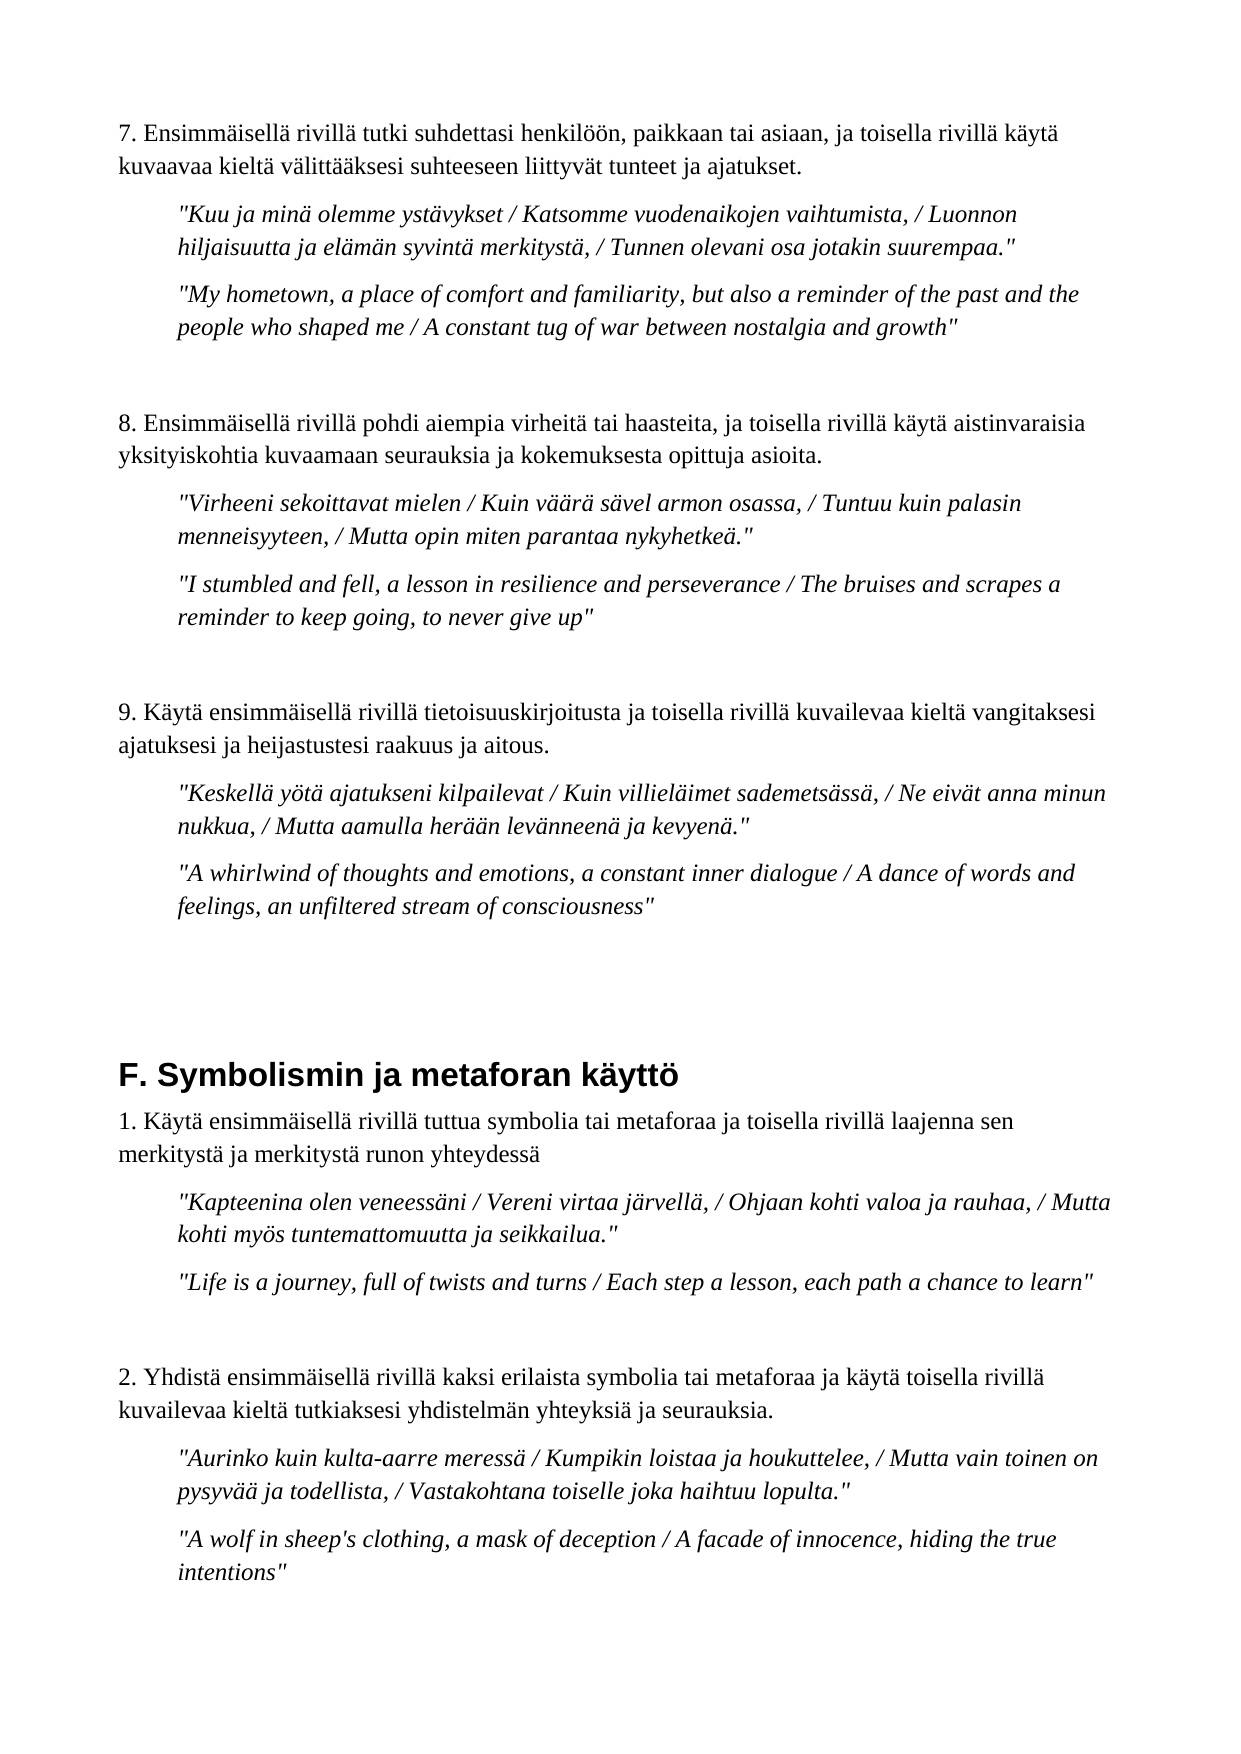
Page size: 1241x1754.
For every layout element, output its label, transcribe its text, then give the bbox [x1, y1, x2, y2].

text "Kuu ja minä olemme ystävykset / Katsomme vuodenaikojen vaihtumista, / Luonnon hiljaisuutta ja elämän syvintä merkitystä, / Tunnen olevani osa jotakin suurempaa." [177, 199, 1122, 261]
text "Aurinko kuin kulta-aarre meressä / Kumpikin loistaa ja houkuttelee, / Mutta vain toinen on pysyvää ja todellista, / Vastakohtana toiselle joka haihtuu lopulta." [177, 1443, 1122, 1505]
text "Life is a journey, full of twists and turns / Each step a lesson, each path a chance to learn" [177, 1267, 1122, 1296]
text "A wolf in sheep's clothing, a mask of deception / A facade of innocence, hiding the true intentions" [177, 1524, 1122, 1585]
text 1. Käytä ensimmäisellä rivillä tuttua symbolia tai metaforaa ja toisella rivillä laajenna sen merkitystä ja merkitystä runon yhteydessä [118, 1106, 1122, 1168]
text 2. Yhdistä ensimmäisellä rivillä kaksi erilaista symbolia tai metaforaa ja käytä toisella rivillä kuvailevaa kieltä tutkiaksesi yhdistelmän yhteyksiä ja seurauksia. [118, 1362, 1122, 1424]
subtitle F. Symbolismin ja metaforan käyttö [118, 1055, 1122, 1093]
text "I stumbled and fell, a lesson in resilience and perseverance / The bruises and scrapes a reminder to keep going, to never give up" [177, 569, 1122, 631]
text "Keskellä yötä ajatukseni kilpailevat / Kuin villieläimet sademetsässä, / Ne eivät anna minun nukkua, / Mutta aamulla herään levänneenä ja kevyenä." [177, 778, 1122, 839]
text "A whirlwind of thoughts and emotions, a constant inner dialogue / A dance of words and feelings, an unfiltered stream of consciousness" [177, 858, 1122, 920]
text 8. Ensimmäisellä rivillä pohdi aiempia virheitä tai haasteita, ja toisella rivillä käytä aistinvaraisia yksityiskohtia kuvaamaan seurauksia ja kokemuksesta opittuja asioita. [118, 408, 1122, 469]
text 9. Käytä ensimmäisellä rivillä tietoisuuskirjoitusta ja toisella rivillä kuvailevaa kieltä vangitaksesi ajatuksesi ja heijastustesi raakuus ja aitous. [118, 697, 1122, 759]
text "Kapteenina olen veneessäni / Vereni virtaa järvellä, / Ohjaan kohti valoa ja rauhaa, / Mutta kohti myös tuntemattomuutta ja seikkailua." [177, 1187, 1122, 1248]
text 7. Ensimmäisellä rivillä tutki suhdettasi henkilöön, paikkaan tai asiaan, ja toisella rivillä käytä kuvaavaa kieltä välittääksesi suhteeseen liittyvät tunteet ja ajatukset. [118, 118, 1122, 180]
text "Virheeni sekoittavat mielen / Kuin väärä sävel armon osassa, / Tuntuu kuin palasin menneisyyteen, / Mutta opin miten parantaa nykyhetkeä." [177, 488, 1122, 550]
text "My hometown, a place of comfort and familiarity, but also a reminder of the past and the people who shaped me / A constant tug of war between nostalgia and growth" [177, 279, 1122, 341]
